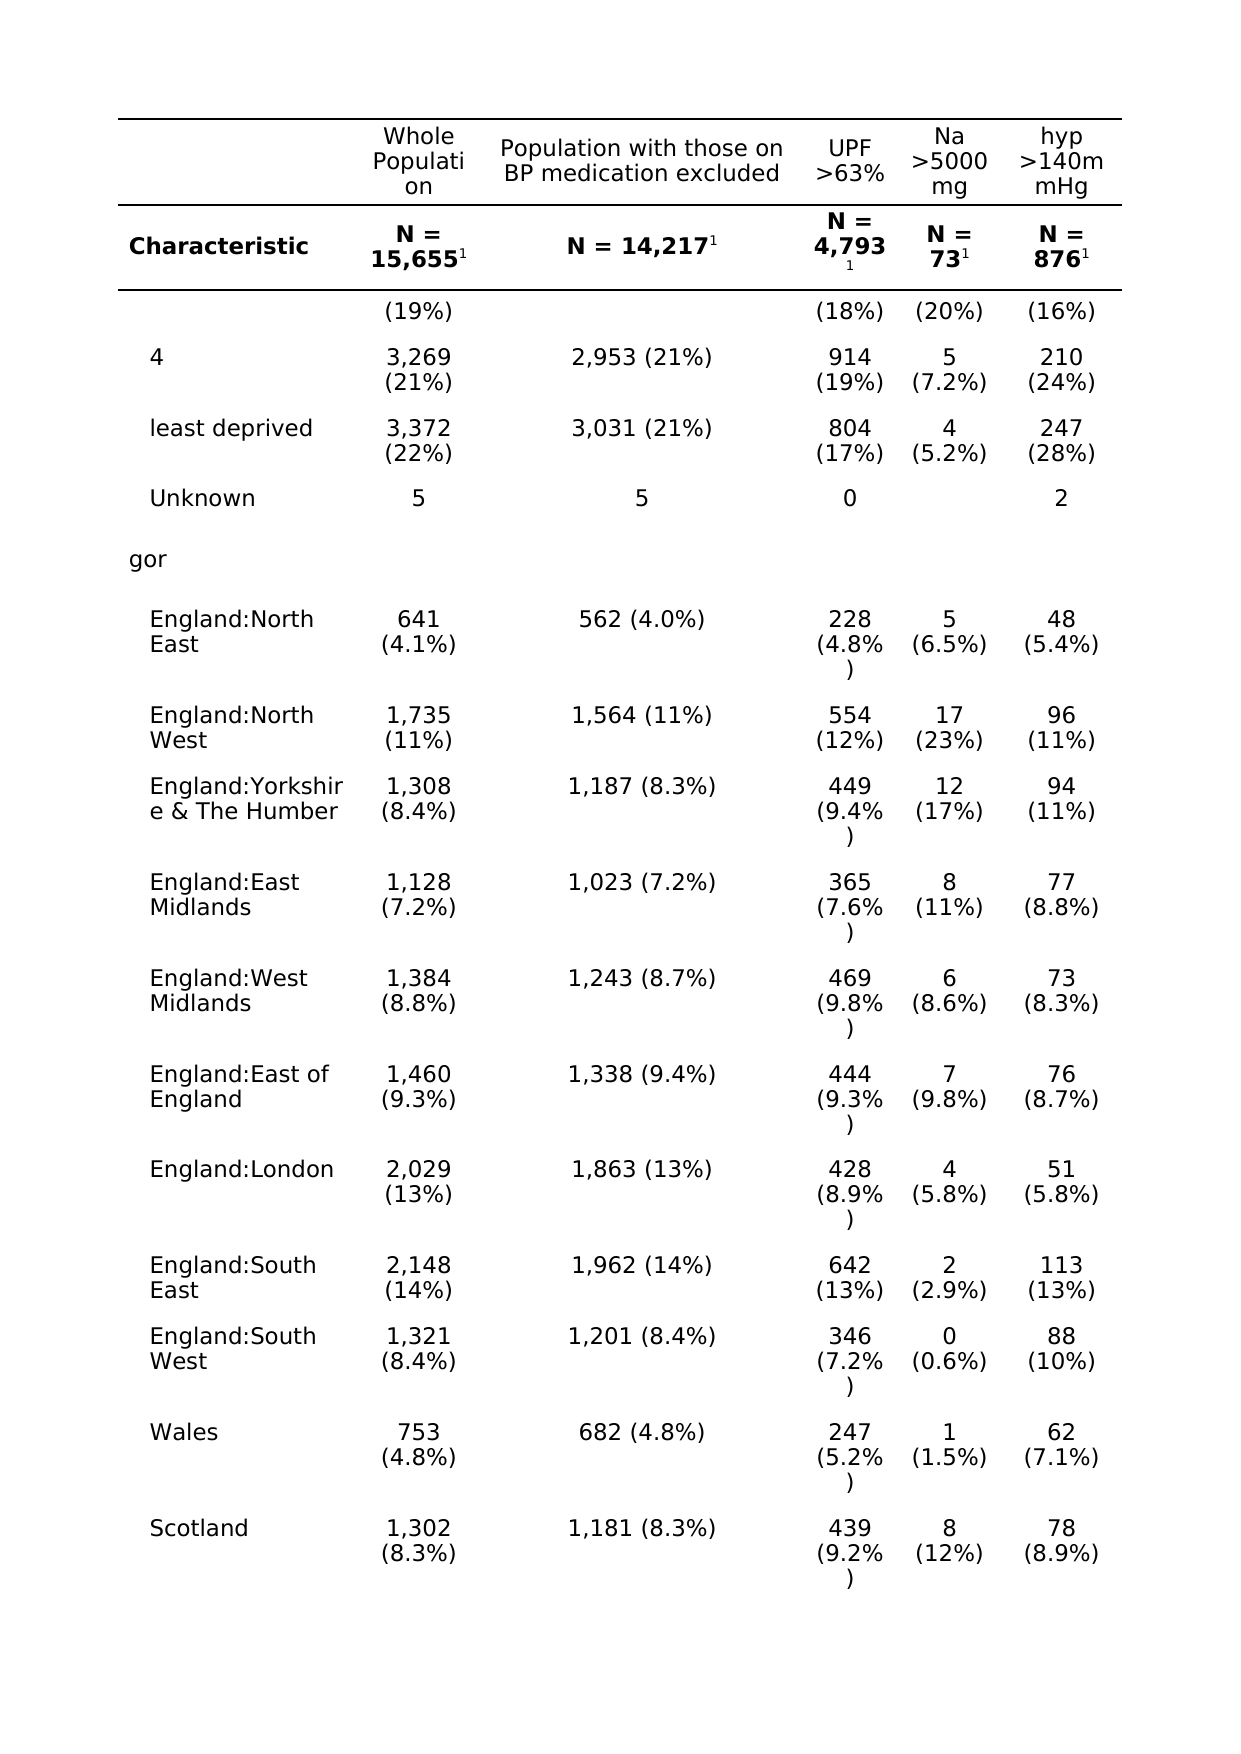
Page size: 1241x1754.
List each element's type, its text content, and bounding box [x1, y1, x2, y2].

table_cell 682 (4.8%) [482, 1410, 802, 1506]
table_cell 1,308 (8.4%) [355, 764, 482, 860]
table_header UPF >63% [802, 120, 898, 203]
table_cell 1,564 (11%) [482, 693, 802, 764]
table_cell 88 (10%) [1001, 1314, 1122, 1410]
table_cell 6 (8.6%) [898, 956, 1001, 1052]
table_cell (20%) [898, 291, 1001, 335]
table_cell 1,962 (14%) [482, 1243, 802, 1314]
table_cell 5 [482, 476, 802, 537]
table_cell 210 (24%) [1001, 335, 1122, 406]
table_cell England:South East [118, 1243, 355, 1314]
table_cell 1,181 (8.3%) [482, 1506, 802, 1602]
table_cell England:West Midlands [118, 956, 355, 1052]
table_cell England:East of England [118, 1052, 355, 1147]
table_cell England:East Midlands [118, 860, 355, 956]
table_cell N = 8761 [1001, 206, 1122, 289]
table_cell 2,148 (14%) [355, 1243, 482, 1314]
table_cell 8 (12%) [898, 1506, 1001, 1602]
table_cell [482, 291, 802, 335]
table_cell 1,302 (8.3%) [355, 1506, 482, 1602]
table_cell (18%) [802, 291, 898, 335]
table_cell 469 (9.8%) [802, 956, 898, 1052]
table_cell gor [118, 537, 355, 597]
table_cell least deprived [118, 406, 355, 476]
table_cell 5 (6.5%) [898, 598, 1001, 693]
table_header Population with those on BP medication excluded [482, 120, 802, 203]
table_cell 7 (9.8%) [898, 1052, 1001, 1147]
table_cell N = 731 [898, 206, 1001, 289]
table_cell 3,372 (22%) [355, 406, 482, 476]
table_header hyp >140mmHg [1001, 120, 1122, 203]
table_cell 346 (7.2%) [802, 1314, 898, 1410]
table_cell 3,269 (21%) [355, 335, 482, 406]
table_cell 4 (5.2%) [898, 406, 1001, 476]
table_cell (16%) [1001, 291, 1122, 335]
table_cell 113 (13%) [1001, 1243, 1122, 1314]
table_cell 228 (4.8%) [802, 598, 898, 693]
table_cell 4 [118, 335, 355, 406]
table_cell 96 (11%) [1001, 693, 1122, 764]
table_cell 641 (4.1%) [355, 598, 482, 693]
table_cell 5 (7.2%) [898, 335, 1001, 406]
table_header Na >5000mg [898, 120, 1001, 203]
table_cell 642 (13%) [802, 1243, 898, 1314]
table_cell 1,128 (7.2%) [355, 860, 482, 956]
table_cell 0 [802, 476, 898, 537]
table_cell 247 (5.2%) [802, 1410, 898, 1506]
table_cell England:North West [118, 693, 355, 764]
table_cell 1,460 (9.3%) [355, 1052, 482, 1147]
table_cell 1,187 (8.3%) [482, 764, 802, 860]
table_cell 562 (4.0%) [482, 598, 802, 693]
table_cell 94 (11%) [1001, 764, 1122, 860]
table_cell 51 (5.8%) [1001, 1148, 1122, 1243]
table_cell 428 (8.9%) [802, 1148, 898, 1243]
table_cell Wales [118, 1410, 355, 1506]
table_cell [355, 537, 482, 597]
table_cell 247 (28%) [1001, 406, 1122, 476]
table_cell 62 (7.1%) [1001, 1410, 1122, 1506]
table_cell N = 14,2171 [482, 206, 802, 289]
table_cell England:South West [118, 1314, 355, 1410]
table_cell Scotland [118, 1506, 355, 1602]
table_cell 0 (0.6%) [898, 1314, 1001, 1410]
table_cell 444 (9.3%) [802, 1052, 898, 1147]
table_cell 2,029 (13%) [355, 1148, 482, 1243]
table_cell [1001, 537, 1122, 597]
table_cell 1,023 (7.2%) [482, 860, 802, 956]
table_header Whole Population [355, 120, 482, 203]
table_cell 12 (17%) [898, 764, 1001, 860]
table_cell 3,031 (21%) [482, 406, 802, 476]
table_cell 2,953 (21%) [482, 335, 802, 406]
table_cell 1,201 (8.4%) [482, 1314, 802, 1410]
table_cell 17 (23%) [898, 693, 1001, 764]
table_cell 2 [1001, 476, 1122, 537]
table_cell 1,384 (8.8%) [355, 956, 482, 1052]
table_cell N = 4,7931 [802, 206, 898, 289]
table_cell 914 (19%) [802, 335, 898, 406]
table_cell 439 (9.2%) [802, 1506, 898, 1602]
table_cell 73 (8.3%) [1001, 956, 1122, 1052]
table_cell 78 (8.9%) [1001, 1506, 1122, 1602]
table_cell 804 (17%) [802, 406, 898, 476]
table_cell 4 (5.8%) [898, 1148, 1001, 1243]
table_cell [898, 537, 1001, 597]
table_cell 2 (2.9%) [898, 1243, 1001, 1314]
table_cell N = 15,6551 [355, 206, 482, 289]
table_cell 5 [355, 476, 482, 537]
table_cell Unknown [118, 476, 355, 537]
table_cell 77 (8.8%) [1001, 860, 1122, 956]
table_cell 8 (11%) [898, 860, 1001, 956]
table_cell [482, 537, 802, 597]
table_cell 1,243 (8.7%) [482, 956, 802, 1052]
table_header [118, 120, 355, 203]
table_cell 554 (12%) [802, 693, 898, 764]
table_cell 1,735 (11%) [355, 693, 482, 764]
table_cell 1,321 (8.4%) [355, 1314, 482, 1410]
table_cell England:North East [118, 598, 355, 693]
table_cell [898, 476, 1001, 537]
table_cell 48 (5.4%) [1001, 598, 1122, 693]
table_cell [802, 537, 898, 597]
table_cell 365 (7.6%) [802, 860, 898, 956]
table_cell 76 (8.7%) [1001, 1052, 1122, 1147]
table_cell 753 (4.8%) [355, 1410, 482, 1506]
table_cell (19%) [355, 291, 482, 335]
table_cell 449 (9.4%) [802, 764, 898, 860]
table_cell England:London [118, 1148, 355, 1243]
table_cell England:Yorkshire & The Humber [118, 764, 355, 860]
table_cell 1 (1.5%) [898, 1410, 1001, 1506]
table_cell [118, 291, 355, 335]
table_cell 1,863 (13%) [482, 1148, 802, 1243]
table_cell 1,338 (9.4%) [482, 1052, 802, 1147]
table_cell Characteristic [118, 206, 355, 289]
